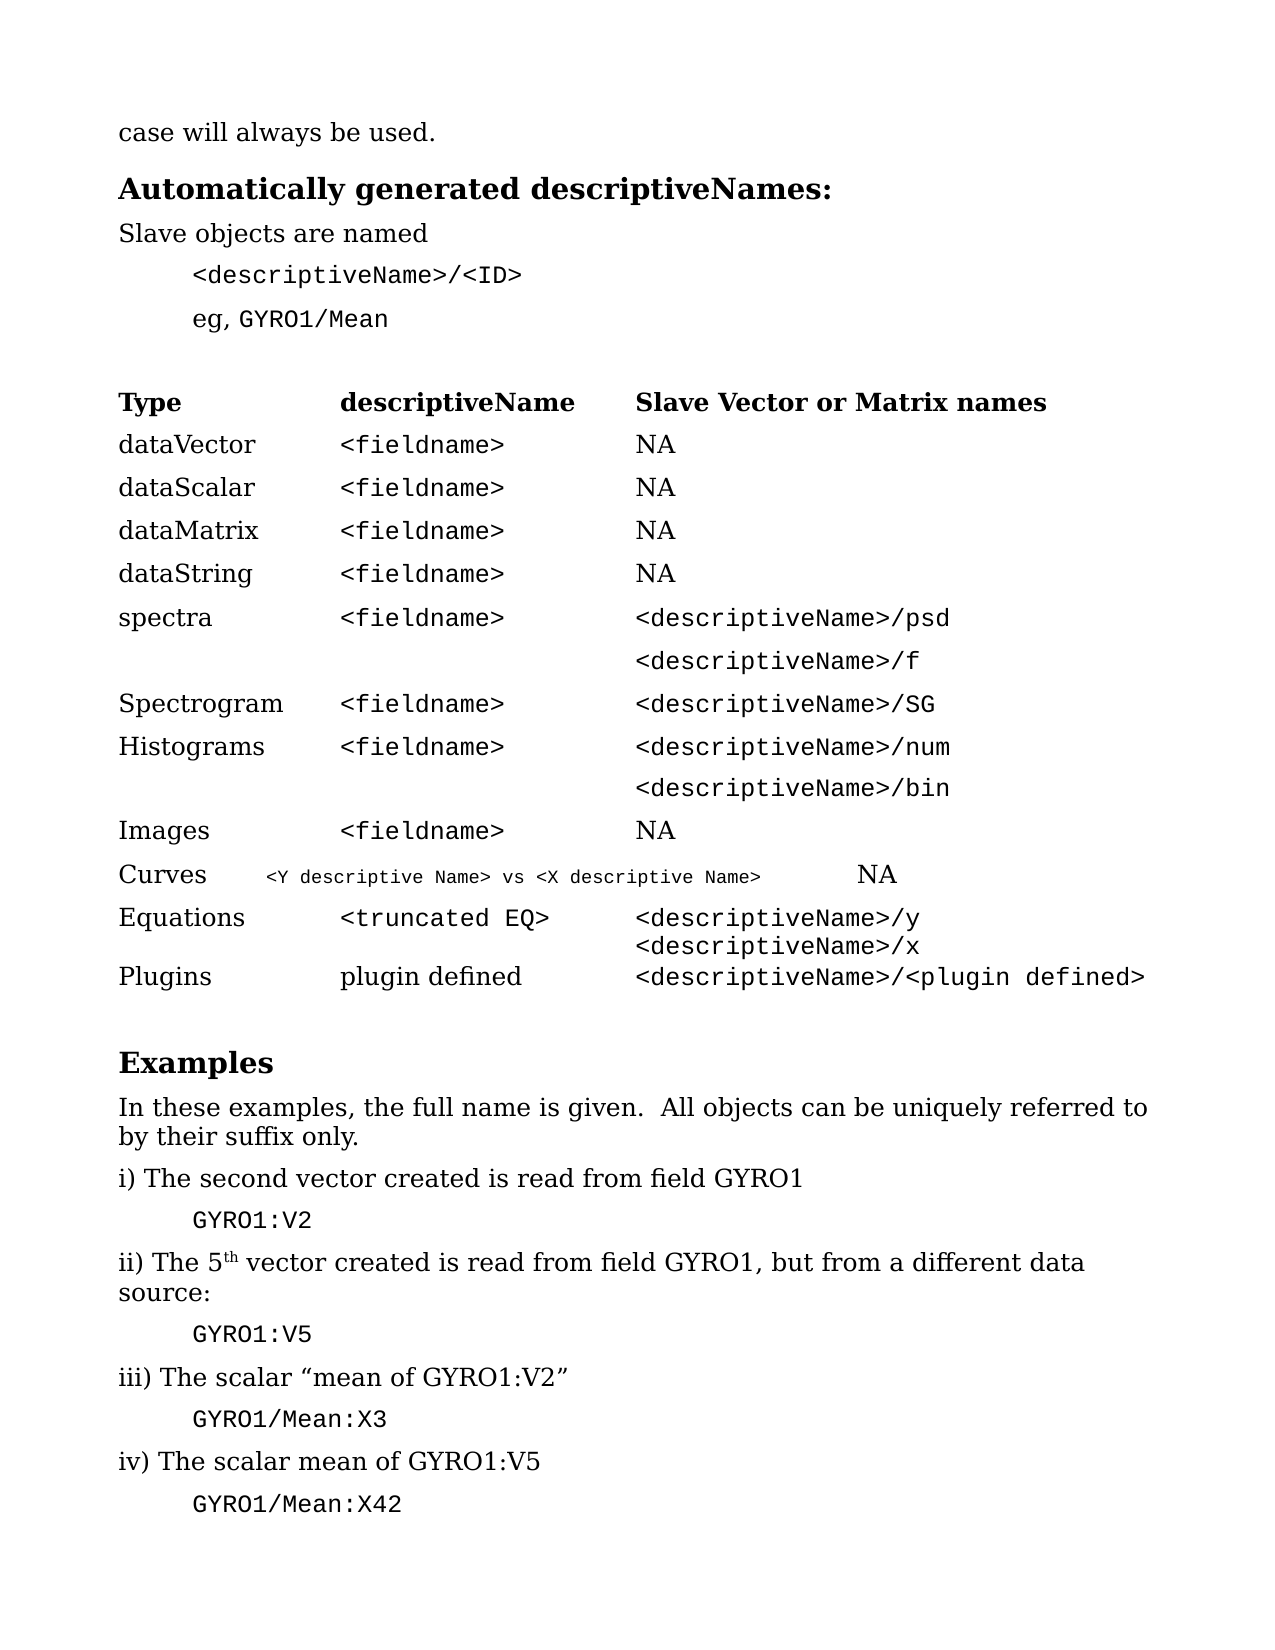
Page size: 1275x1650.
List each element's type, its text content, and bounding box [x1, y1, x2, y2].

text GYRO1/Mean:X3 [118, 1404, 1157, 1435]
text GYRO1:V2 [118, 1205, 1157, 1236]
text iv) The scalar mean of GYRO1:V5 [118, 1448, 1157, 1477]
text iii) The scalar “mean of GYRO1:V2” [118, 1363, 1157, 1392]
text In these examples, the full name is given. All objects can be uniquely referred to by their suffix only. [118, 1093, 1157, 1151]
subtitle Examples [118, 1046, 1157, 1080]
text spectra <fieldname> <descriptiveName>/psd [118, 603, 1157, 633]
text Equations <truncated EQ> <descriptiveName>/y [118, 903, 1157, 934]
text dataVector <fieldname> NA [118, 430, 1157, 461]
subtitle Automatically generated descriptiveNames: [118, 172, 1157, 207]
text Histograms <fieldname> <descriptiveName>/num [118, 732, 1157, 763]
text dataString <fieldname> NA [118, 559, 1157, 590]
text dataScalar <fieldname> NA [118, 473, 1157, 504]
text GYRO1/Mean:X42 [118, 1489, 1157, 1520]
text Type descriptiveName Slave Vector or Matrix names [118, 388, 1157, 417]
text Slave objects are named [118, 219, 1157, 248]
text <descriptiveName>/bin [118, 776, 1157, 804]
text Images <fieldname> NA [118, 817, 1157, 847]
text GYRO1:V5 [118, 1319, 1157, 1350]
text <descriptiveName>/f [118, 646, 1157, 677]
text dataMatrix <fieldname> NA [118, 516, 1157, 547]
text i) The second vector created is read from field GYRO1 [118, 1164, 1157, 1193]
text Curves <Y descriptive Name> vs <X descriptive Name> NA [118, 860, 1157, 891]
text Plugins plugin defined <descriptiveName>/<plugin defined> [118, 962, 1157, 993]
text <descriptiveName>/<ID> [118, 261, 1157, 291]
text ii) The 5th vector created is read from field GYRO1, but from a different data source: [118, 1249, 1157, 1307]
text Spectrogram <fieldname> <descriptiveName>/SG [118, 689, 1157, 720]
text <descriptiveName>/x [118, 934, 1157, 962]
text eg, GYRO1/Mean [118, 304, 1157, 335]
text case will always be used. [118, 118, 1157, 147]
